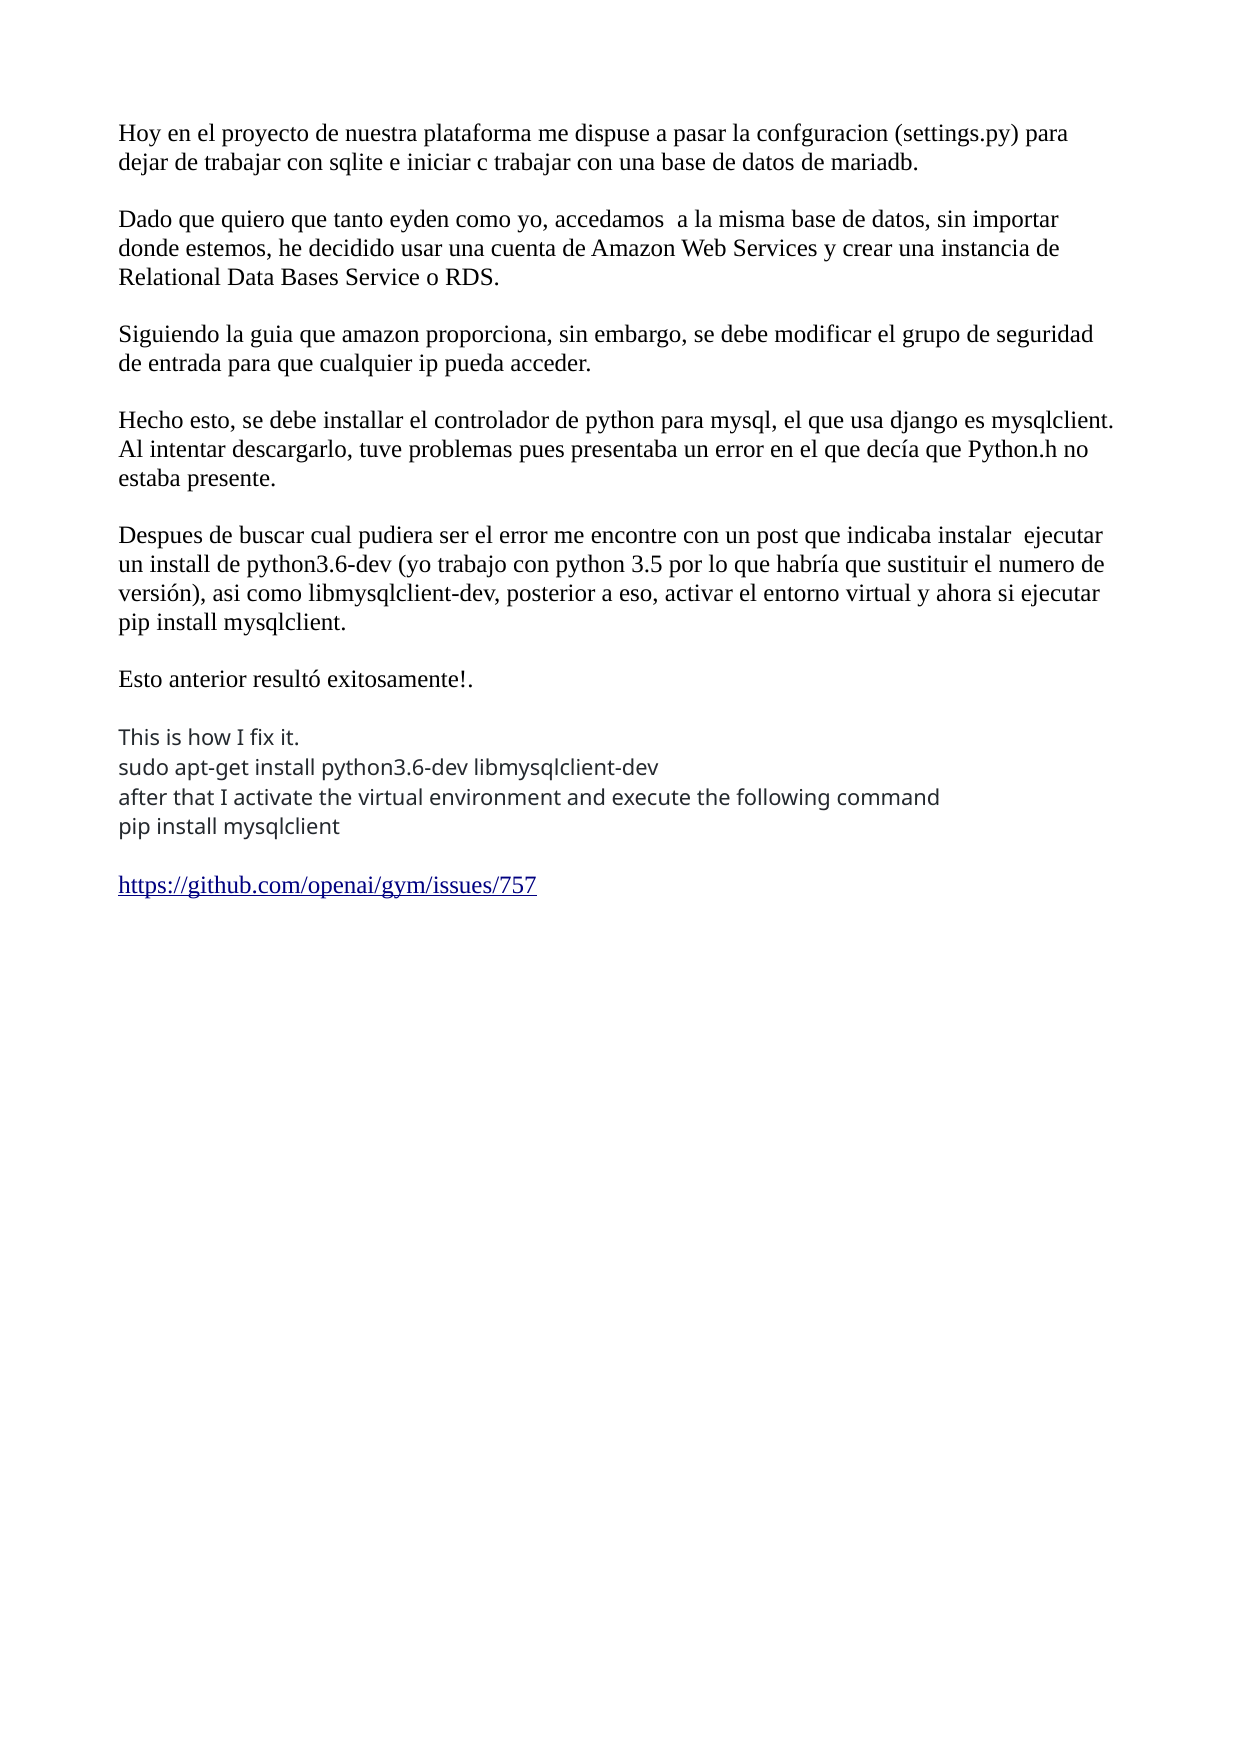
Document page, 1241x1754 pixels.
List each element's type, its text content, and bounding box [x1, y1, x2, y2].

text https://github.com/openai/gym/issues/757 [118, 870, 1122, 898]
text Hecho esto, se debe installar el controlador de python para mysql, el que usa django es mysqlclient. Al intentar descargarlo, tuve problemas pues presentaba un error en el que decía que Python.h no estaba presente. [118, 406, 1122, 492]
text Esto anterior resultó exitosamente!. [118, 664, 1122, 693]
text Despues de buscar cual pudiera ser el error me encontre con un post que indicaba instalar ejecutar un install de python3.6-dev (yo trabajo con python 3.5 por lo que habría que sustituir el numero de versión), asi como libmysqlclient-dev, posterior a eso, activar el entorno virtual y ahora si ejecutar pip install mysqlclient. [118, 521, 1122, 636]
text Dado que quiero que tanto eyden como yo, accedamos a la misma base de datos, sin importar donde estemos, he decidido usar una cuenta de Amazon Web Services y crear una instancia de Relational Data Bases Service o RDS. [118, 204, 1122, 291]
text Hoy en el proyecto de nuestra plataforma me dispuse a pasar la confguracion (settings.py) para dejar de trabajar con sqlite e iniciar c trabajar con una base de datos de mariadb. [118, 118, 1122, 176]
text Siguiendo la guia que amazon proporciona, sin embargo, se debe modificar el grupo de seguridad de entrada para que cualquier ip pueda acceder. [118, 319, 1122, 377]
text This is how I fix it. sudo apt-get install python3.6-dev libmysqlclient-dev after that I activate the virtual environment and execute the following command pip install mysqlclient [118, 722, 1122, 841]
